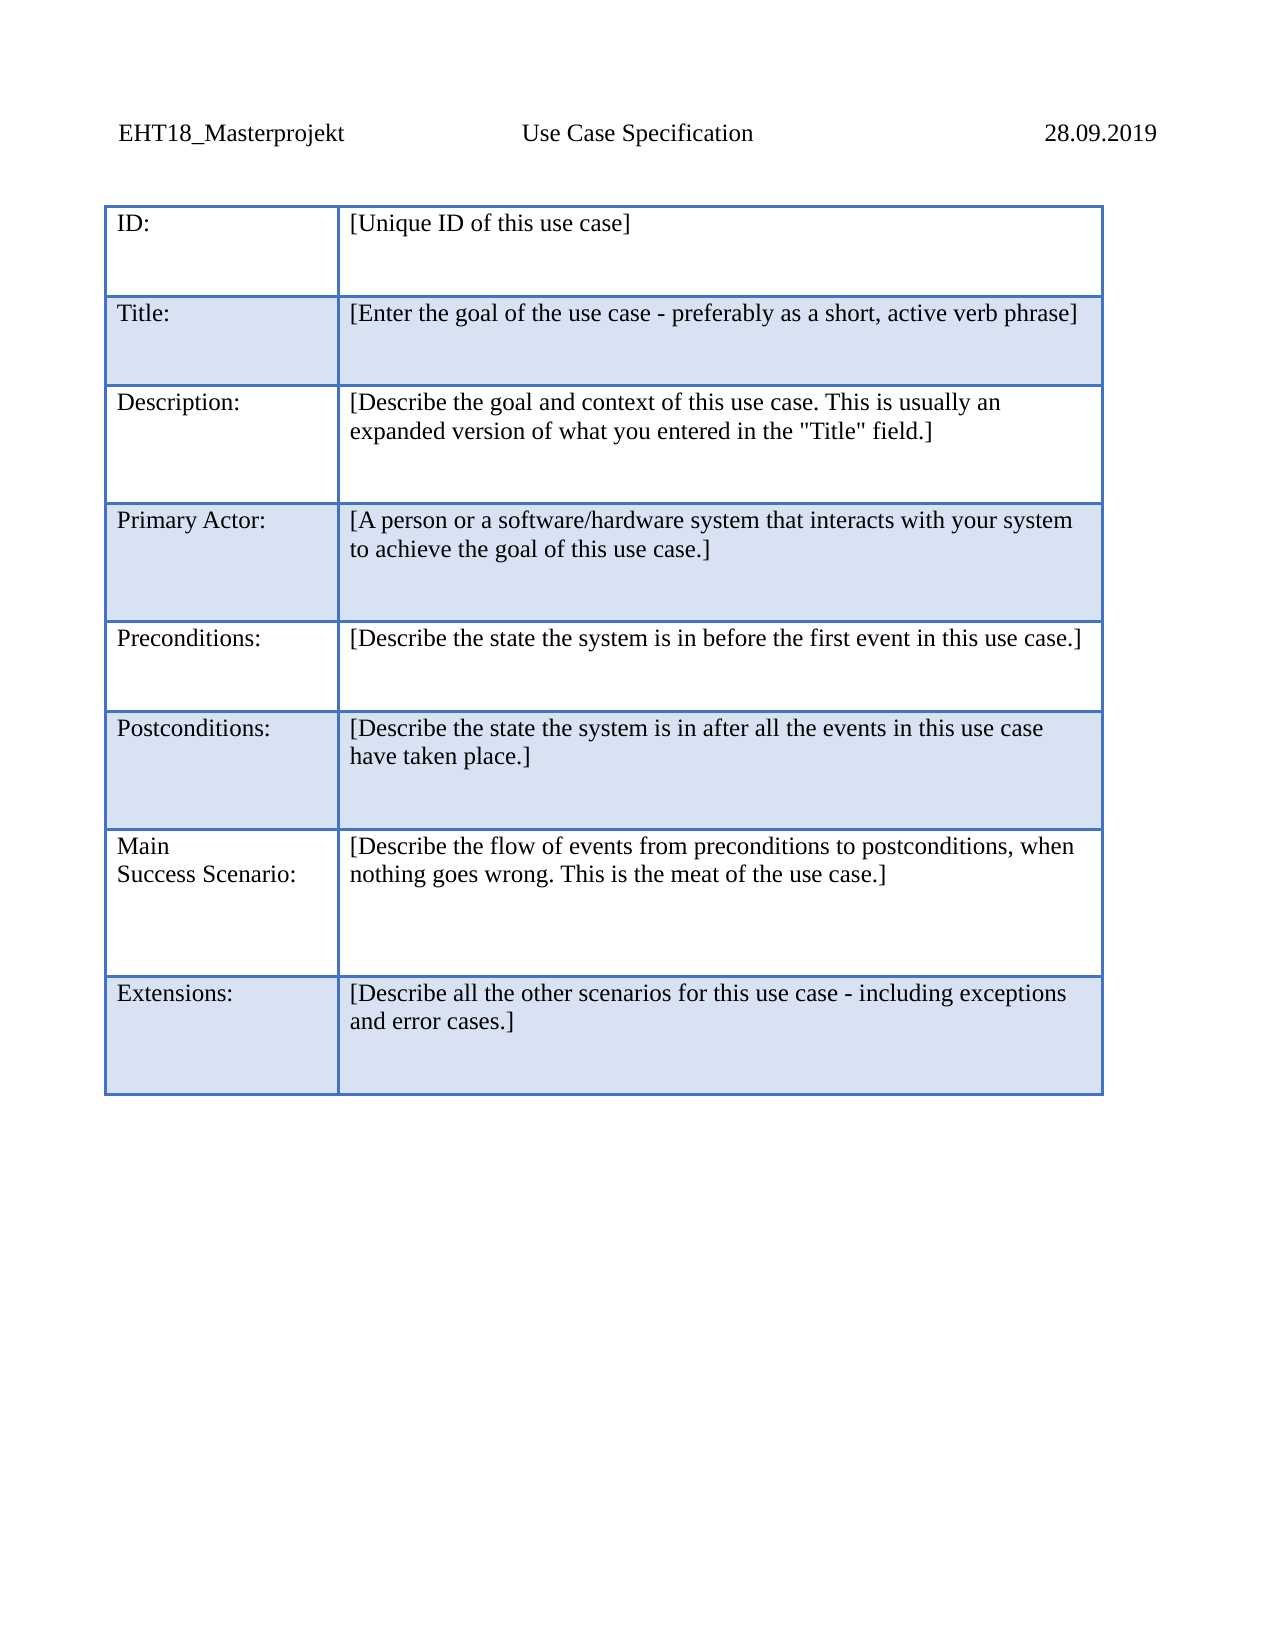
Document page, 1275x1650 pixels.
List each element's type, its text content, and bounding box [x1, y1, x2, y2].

table_header ID: [107, 208, 337, 294]
table_cell [Describe the state the system is in after all the events in this use case have taken place.] [340, 713, 1101, 828]
table_cell [Describe the flow of events from preconditions to postconditions, when nothing goes wrong. This is the meat of the use case.] [340, 831, 1101, 974]
table_header [Unique ID of this use case] [340, 208, 1101, 294]
table_cell Postconditions: [107, 713, 337, 828]
table_cell Preconditions: [107, 623, 337, 709]
table_cell Primary Actor: [107, 505, 337, 620]
table_cell Extensions: [107, 978, 337, 1093]
table_cell [A person or a software/hardware system that interacts with your system to achieve the goal of this use case.] [340, 505, 1101, 620]
table_cell [Describe the state the system is in before the first event in this use case.] [340, 623, 1101, 709]
table_cell Description: [107, 387, 337, 502]
table_cell Main Success Scenario: [107, 831, 337, 974]
table_cell [Describe all the other scenarios for this use case - including exceptions and error cases.] [340, 978, 1101, 1093]
table_cell [Enter the goal of the use case - preferably as a short, active verb phrase] [340, 298, 1101, 384]
table_cell [Describe the goal and context of this use case. This is usually an expanded version of what you entered in the "Title" field.] [340, 387, 1101, 502]
table_cell Title: [107, 298, 337, 384]
